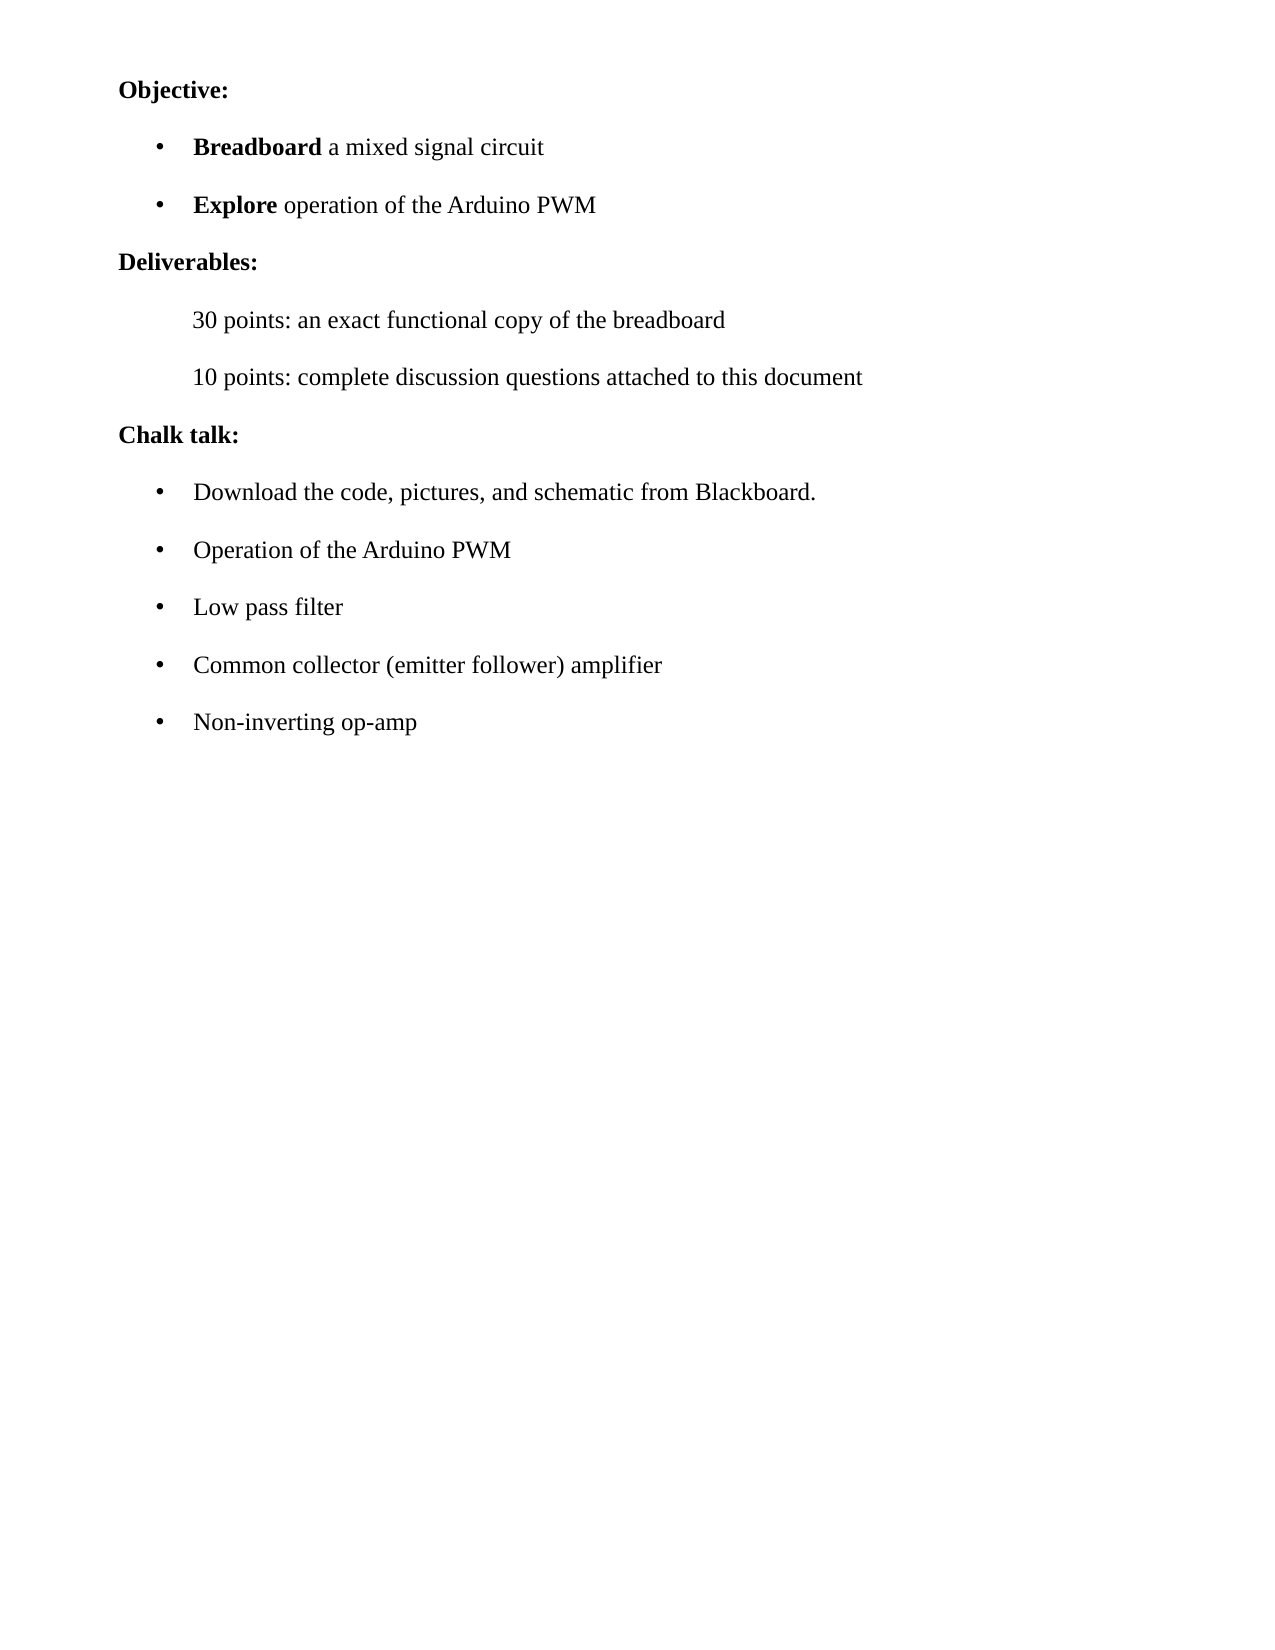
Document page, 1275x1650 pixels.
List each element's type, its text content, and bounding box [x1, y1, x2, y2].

list Operation of the Arduino PWM [156, 535, 1157, 592]
list Breadboard a mixed signal circuit [156, 132, 1157, 190]
text 30 points: an exact functional copy of the breadboard 10 points: complete discussion questions attached to this document [192, 305, 1157, 420]
list Download the code, pictures, and schematic from Blackboard. [156, 477, 1157, 535]
list Common collector (emitter follower) amplifier [156, 650, 1157, 707]
text Chalk talk: [118, 420, 1157, 449]
list Low pass filter [156, 592, 1157, 650]
list Non-inverting op-amp [156, 707, 1157, 765]
list Explore operation of the Arduino PWM [156, 190, 1157, 247]
text Deliverables: [118, 247, 1157, 276]
text Objective: [118, 75, 1157, 104]
